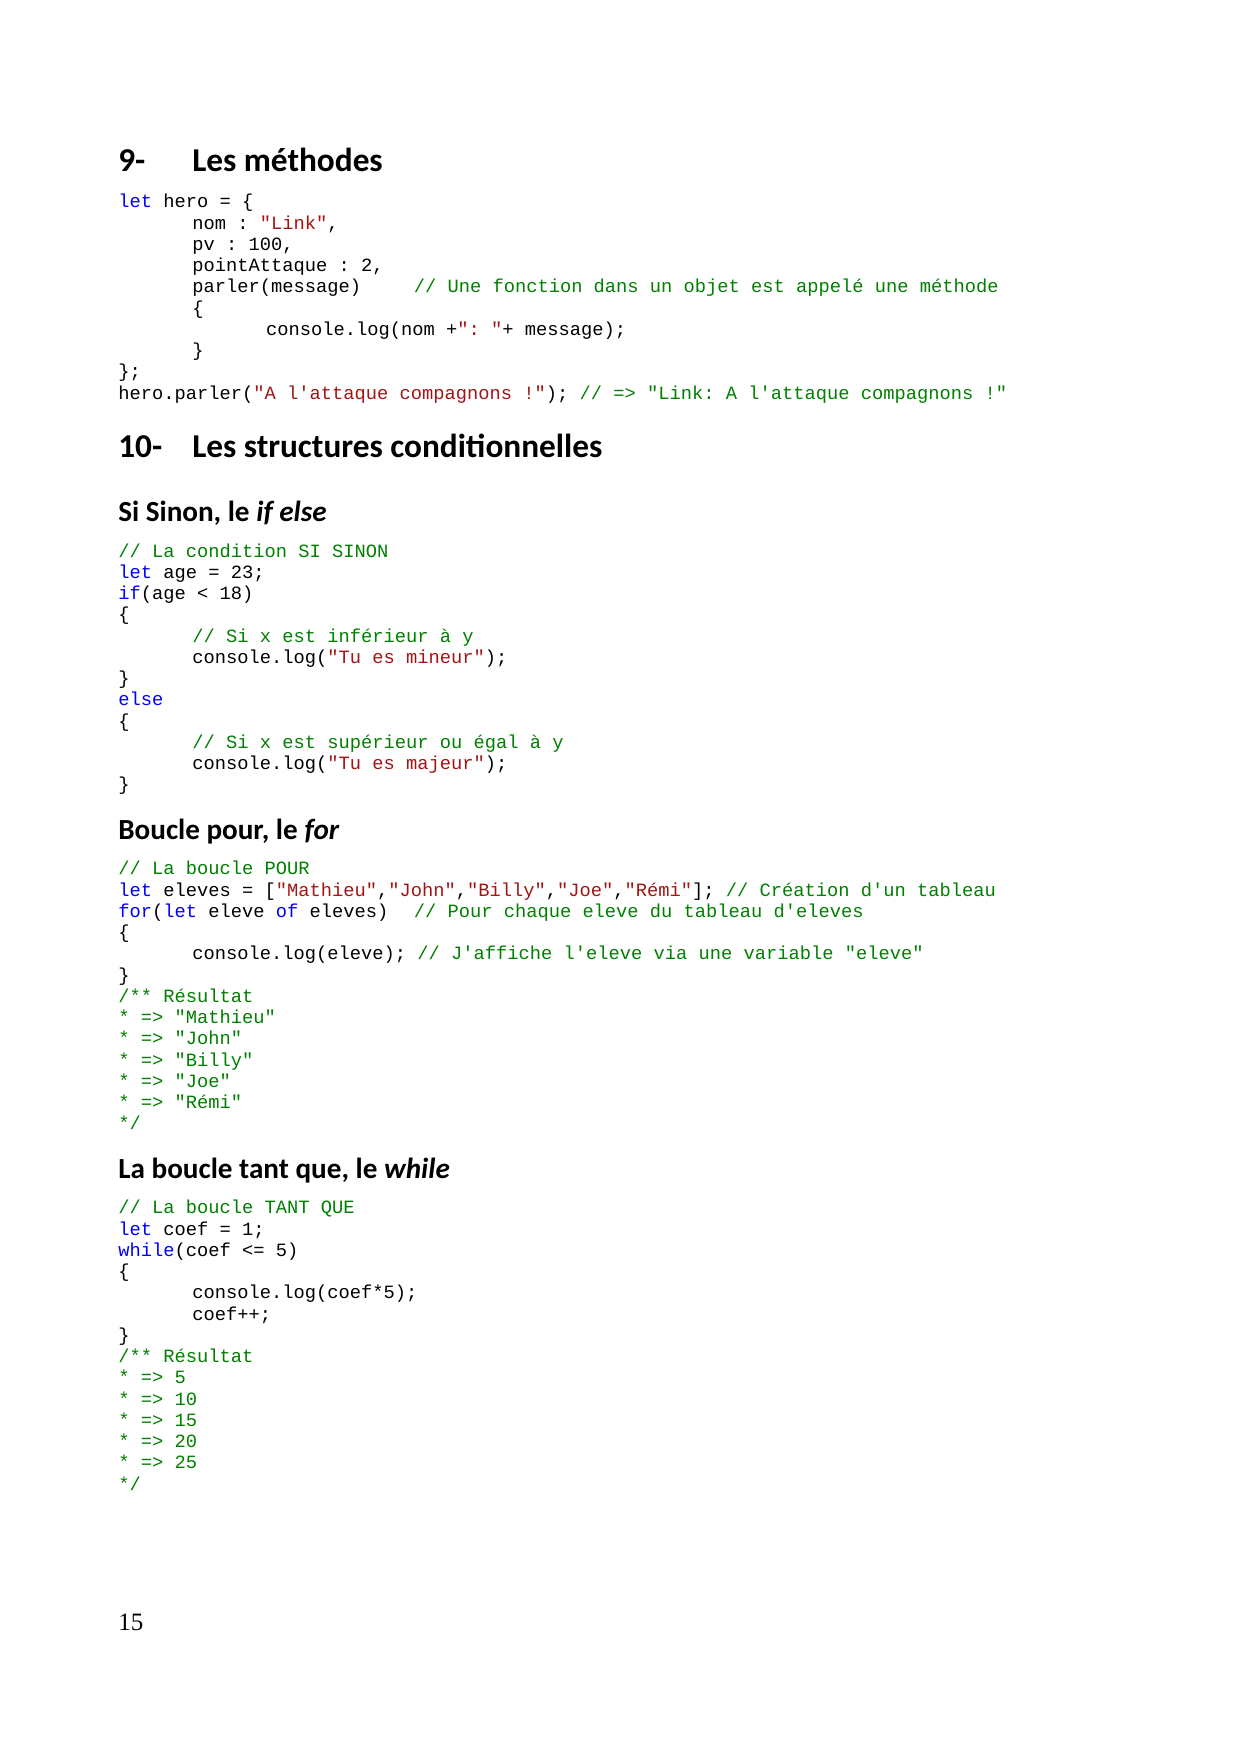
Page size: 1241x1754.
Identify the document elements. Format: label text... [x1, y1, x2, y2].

text let hero = { [118, 192, 1122, 213]
text * => "John" [118, 1029, 1122, 1050]
text * => "Joe" [118, 1072, 1122, 1093]
text for(let eleve of eleves) // Pour chaque eleve du tableau d'eleves [118, 902, 1122, 923]
text pv : 100, [118, 235, 1122, 256]
text { [118, 605, 1122, 626]
subtitle La boucle tant que, le while [118, 1150, 1122, 1186]
text // Si x est inférieur à y [118, 626, 1122, 648]
subtitle Boucle pour, le for [118, 811, 1122, 847]
text let age = 23; [118, 563, 1122, 584]
text */ [118, 1114, 1122, 1135]
text console.log(coef*5); [118, 1283, 1122, 1304]
text /** Résultat [118, 1347, 1122, 1368]
text // La boucle POUR [118, 859, 1122, 880]
text * => 20 [118, 1432, 1122, 1453]
text * => "Billy" [118, 1050, 1122, 1072]
text console.log("Tu es majeur"); [118, 754, 1122, 775]
text } [118, 1326, 1122, 1347]
text * => 15 [118, 1411, 1122, 1432]
text nom : "Link", [118, 213, 1122, 235]
text // La boucle TANT QUE [118, 1198, 1122, 1219]
text } [118, 775, 1122, 796]
text while(coef <= 5) [118, 1241, 1122, 1262]
text let eleves = ["Mathieu","John","Billy","Joe","Rémi"]; // Création d'un tableau [118, 880, 1122, 902]
text */ [118, 1474, 1122, 1496]
text { [118, 1262, 1122, 1283]
text // La condition SI SINON [118, 541, 1122, 563]
text let coef = 1; [118, 1219, 1122, 1241]
text { [118, 298, 1122, 320]
text console.log(eleve); // J'affiche l'eleve via une variable "eleve" [118, 944, 1122, 965]
text * => 5 [118, 1368, 1122, 1389]
text parler(message) // Une fonction dans un objet est appelé une méthode [118, 277, 1122, 298]
text coef++; [118, 1304, 1122, 1326]
subtitle Les méthodes [118, 139, 1122, 180]
text hero.parler("A l'attaque compagnons !"); // => "Link: A l'attaque compagnons !" [118, 383, 1122, 405]
text else [118, 690, 1122, 711]
text } [118, 965, 1122, 987]
text { [118, 711, 1122, 733]
text /** Résultat [118, 987, 1122, 1008]
text }; [118, 362, 1122, 383]
text pointAttaque : 2, [118, 256, 1122, 277]
subtitle Si Sinon, le if else [118, 493, 1122, 529]
text * => "Mathieu" [118, 1008, 1122, 1029]
text { [118, 923, 1122, 944]
text if(age < 18) [118, 584, 1122, 605]
text * => 10 [118, 1389, 1122, 1411]
text // Si x est supérieur ou égal à y [118, 733, 1122, 754]
text console.log("Tu es mineur"); [118, 648, 1122, 669]
text console.log(nom +": "+ message); [118, 320, 1122, 341]
text } [118, 341, 1122, 362]
text * => "Rémi" [118, 1093, 1122, 1114]
text * => 25 [118, 1453, 1122, 1474]
text } [118, 669, 1122, 690]
subtitle Les structures conditionnelles [118, 426, 1122, 466]
